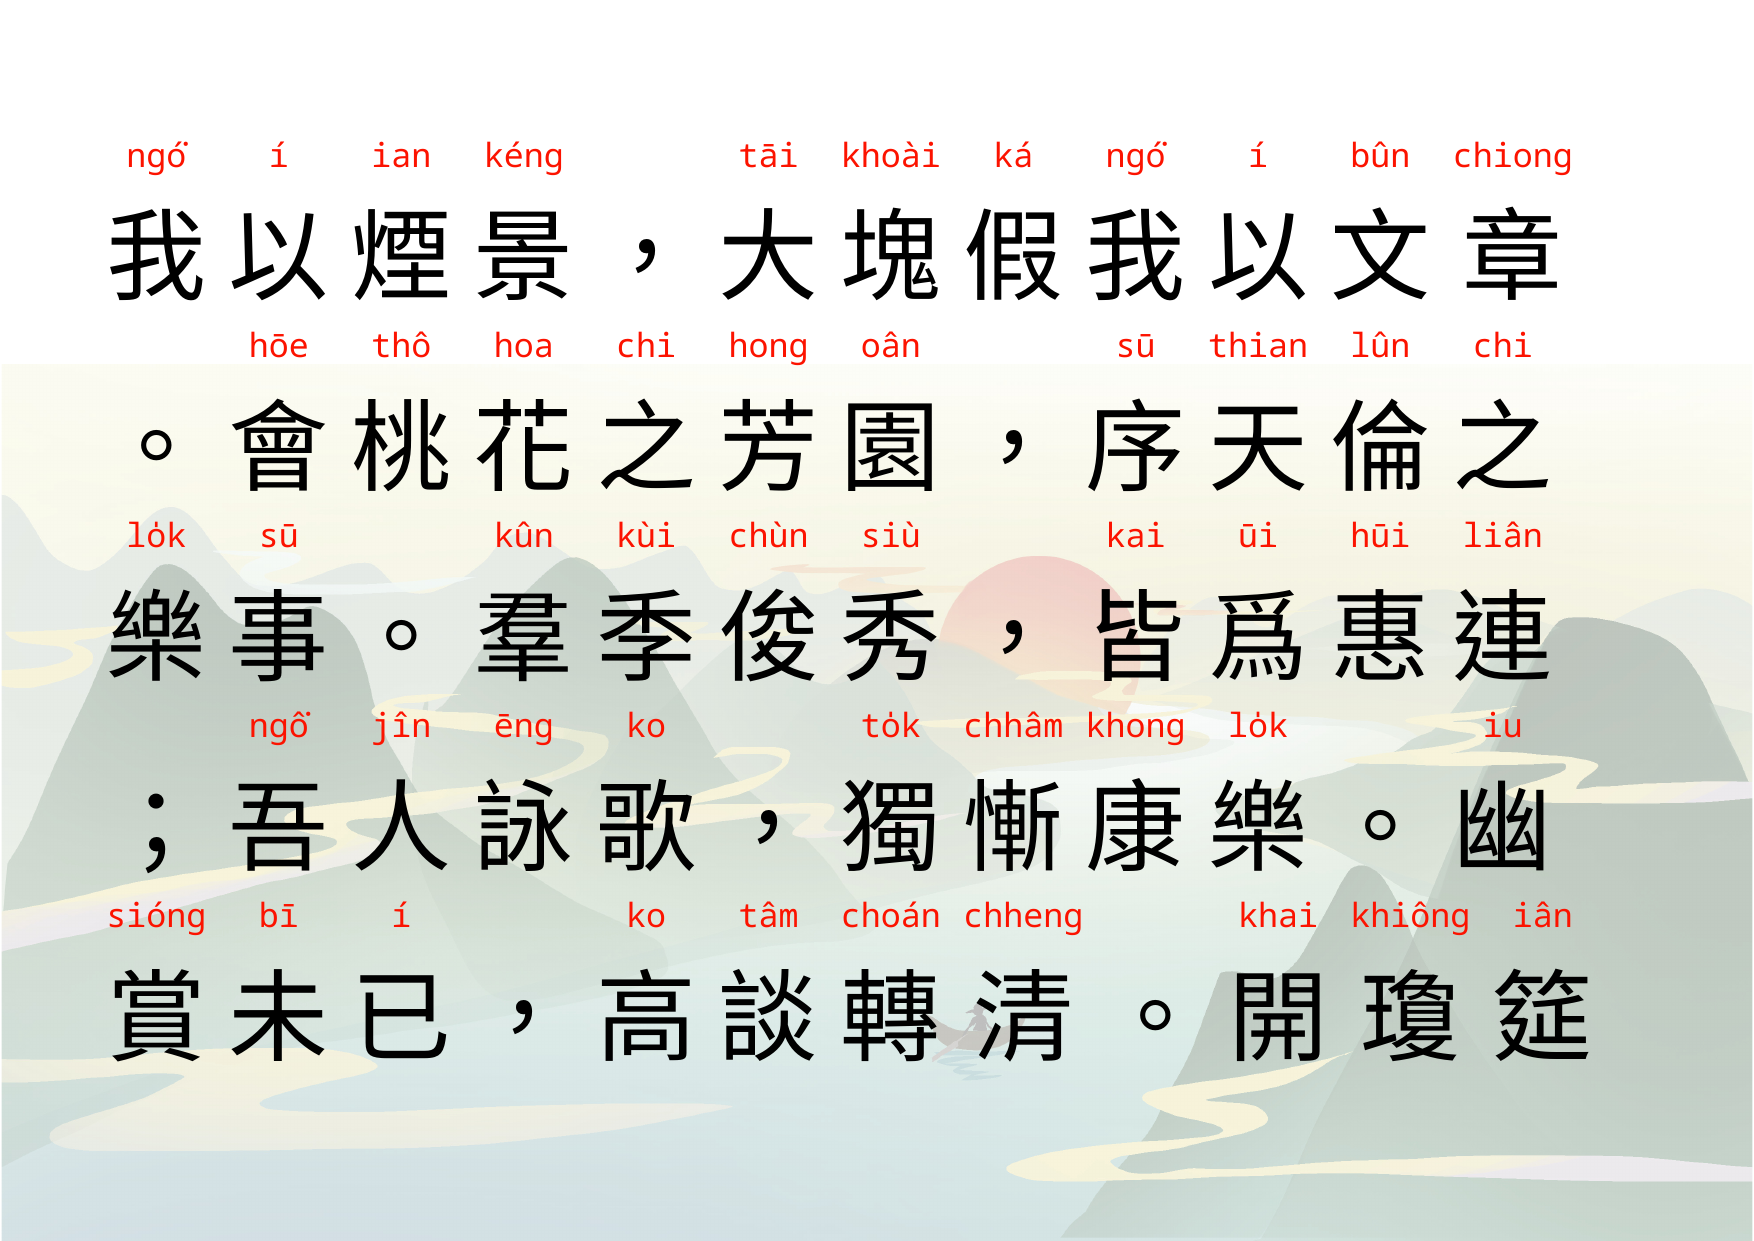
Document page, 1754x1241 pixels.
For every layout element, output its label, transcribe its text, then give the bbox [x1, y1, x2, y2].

picture [1, 364, 1753, 1241]
text 夫hu 天thian 地tē 者chiá , 萬bān 物bu̍t 之chi 逆ge̍k 旅lú 也iā ； 光kong 陰im 者chiá , 百pek 代tài 之chi 過kò͘ 客khek 也iā 。 而jî 浮hû 生seng 若jio̍k 夢bōng ， 爲ūi 歡hoan 幾kí 何hô ？ 古kó͘ 人jîn 秉péng 燭chiok 夜iā 遊iû ， 良liông 有iú 以í 也iā 。 況hóng 陽iông 春chhun 召tiàu 我ngó͘ 以í 煙ian 景kéng ， 大tāi 塊khoài 假ká 我ngó͘ 以í 文bûn 章chiong 。 會hōe 桃thô 花hoa 之chi 芳hong 園oân ， 序sū 天thian 倫lûn 之chi 樂lo̍k 事sū 。 羣kûn 季kùi 俊chùn 秀siù ， 皆kai 爲ūi 惠hūi 連liân ； 吾ngô͘ 人jîn 詠ēng 歌ko ， 獨to̍k 慚chhâm 康khong 樂lo̍k 。 幽iu 賞sióng 未bī 已í ， 高ko 談tâm 轉choán 清chheng 。 開khai 瓊khiông 筵iân 以í 坐chō 花hoa ， 飛hui 羽ú 觴siong 而jî 醉chùi 月goa̍t 。 不put 有iú 佳ka 詠ēng ， 何hô 伸sin 雅ngá 懷hoâi ？ 如jû 詩si 不put 成sêng ， 罰hoa̍t 依i 金kim 谷kok 酒chiú 數sò͘ 。 [106, 131, 1671, 364]
